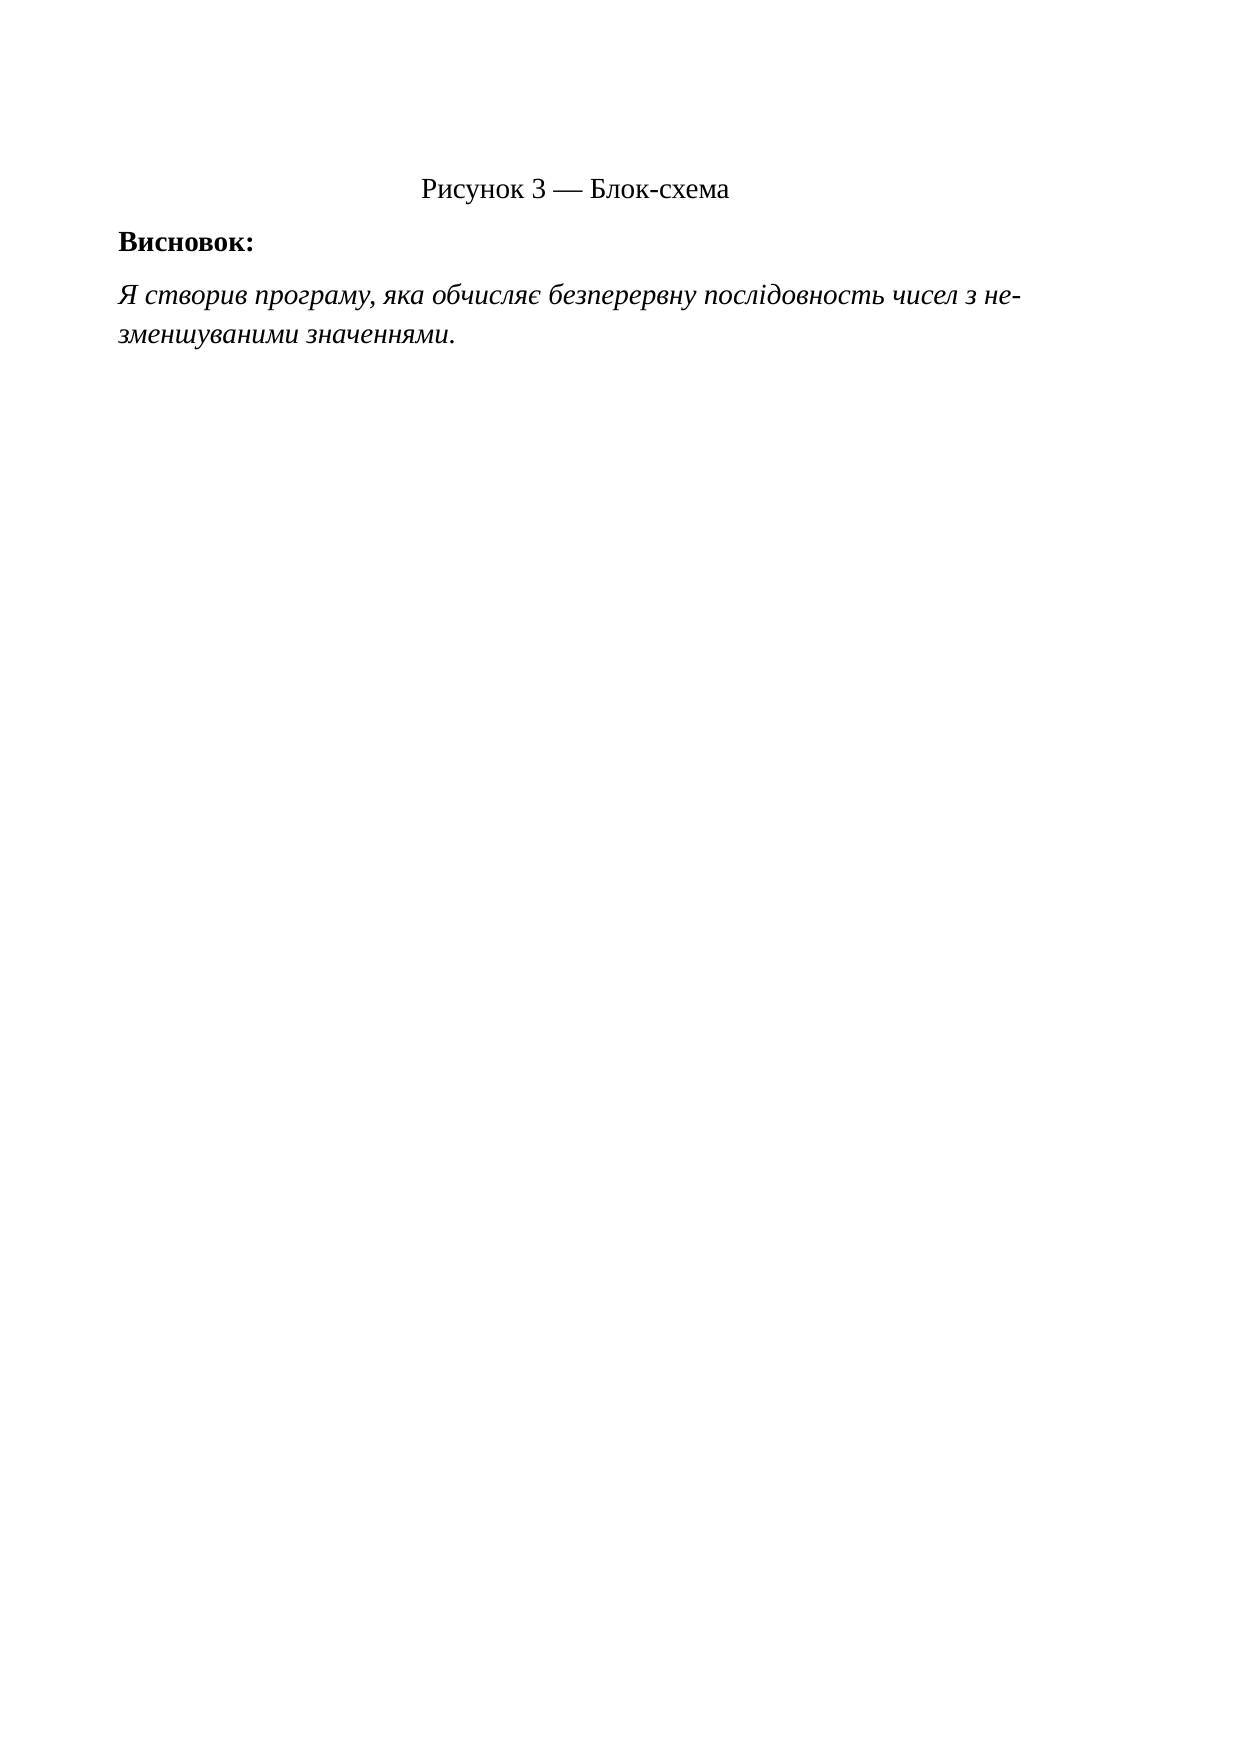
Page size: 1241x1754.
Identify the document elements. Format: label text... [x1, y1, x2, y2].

text Висновок: [118, 224, 1122, 258]
text Я створив програму, яка обчисляє безперервну послідовность чисел з не-зменшуваними значеннями. [118, 277, 1122, 349]
text Рисунок 3 — Блок-схема [118, 171, 1122, 205]
